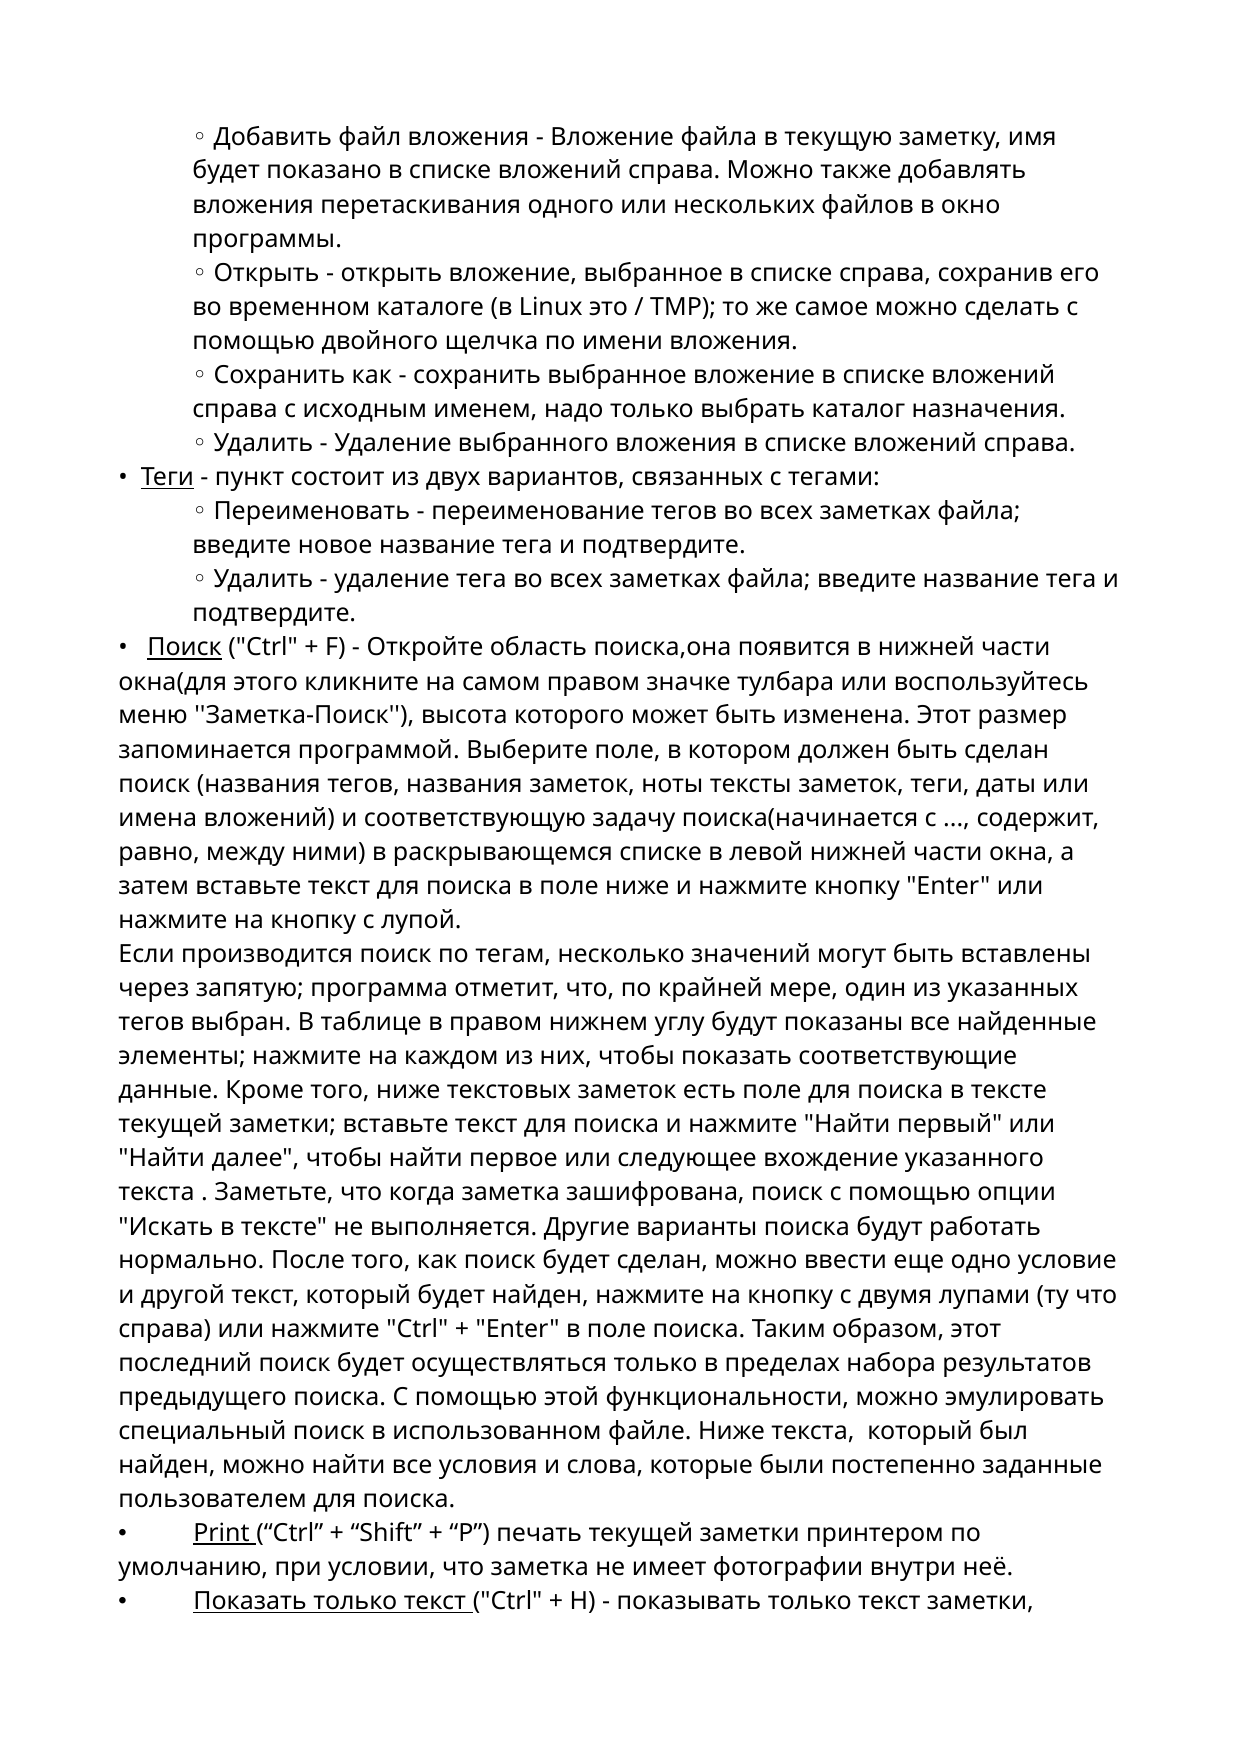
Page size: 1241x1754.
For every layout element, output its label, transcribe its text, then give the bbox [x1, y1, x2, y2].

text подтвердите. [192, 595, 1122, 629]
text ◦ Добавить файл вложения - Вложение файла в текущую заметку, имя будет показано в списке вложений справа. Можно также добавлять вложения перетаскивания одного или нескольких файлов в окно программы. [192, 118, 1122, 254]
text • Поиск ("Ctrl" + F) - Откройте область поиска,она появится в нижней части окна(для этого кликните на самом правом значке тулбара или воспользуйтесь меню ''Заметка-Поиск''), высота которого может быть изменена. Этот размер запоминается программой. Выберите поле, в котором должен быть сделан поиск (названия тегов, названия заметок, ноты тексты заметок, теги, даты или имена вложений) и соответствующую задачу поиска(начинается с ..., содержит, равно, между ними) в раскрывающемся списке в левой нижней части окна, а затем вставьте текст для поиска в поле ниже и нажмите кнопку "Enter" или нажмите на кнопку с лупой. [118, 629, 1122, 936]
list Print (“Ctrl” + “Shift” + “P”) печать текущей заметки принтером по умолчанию, при условии, что заметка не имеет фотографии внутри неё. [118, 1515, 1122, 1583]
text ◦ Открыть - открыть вложение, выбранное в списке справа, сохранив его во временном каталоге (в Linux это / TMP); то же самое можно сделать с помощью двойного щелчка по имени вложения. [192, 254, 1122, 357]
text ◦ Сохранить как - сохранить выбранное вложение в списке вложений справа с исходным именем, надо только выбрать каталог назначения. [192, 357, 1122, 425]
text ◦ Переименовать - переименование тегов во всех заметках файла; введите новое название тега и подтвердите. [192, 493, 1122, 561]
list Показать только текст ("Ctrl" + H) - показывать только текст заметки, [118, 1583, 1122, 1617]
text Если производится поиск по тегам, несколько значений могут быть вставлены через запятую; программа отметит, что, по крайней мере, один из указанных тегов выбран. В таблице в правом нижнем углу будут показаны все найденные элементы; нажмите на каждом из них, чтобы показать соответствующие данные. Кроме того, ниже текстовых заметок есть поле для поиска в тексте текущей заметки; вставьте текст для поиска и нажмите "Найти первый" или "Найти далее", чтобы найти первое или следующее вхождение указанного текста . Заметьте, что когда заметка зашифрована, поиск с помощью опции "Искать в тексте" не выполняется. Другие варианты поиска будут работать нормально. После того, как поиск будет сделан, можно ввести еще одно условие и другой текст, который будет найден, нажмите на кнопку с двумя лупами (ту что справа) или нажмите "Ctrl" + "Enter" в поле поиска. Таким образом, этот последний поиск будет осуществляться только в пределах набора результатов предыдущего поиска. С помощью этой функциональности, можно эмулировать специальный поиск в использованном файле. Ниже текста, который был найден, можно найти все условия и слова, которые были постепенно заданные пользователем для поиска. [118, 936, 1122, 1515]
text ◦ Удалить - удаление тега во всех заметках файла; введите название тега и [192, 561, 1122, 595]
text ◦ Удалить - Удаление выбранного вложения в списке вложений справа. [192, 425, 1122, 459]
text • Теги - пункт состоит из двух вариантов, связанных с тегами: [118, 459, 1122, 493]
